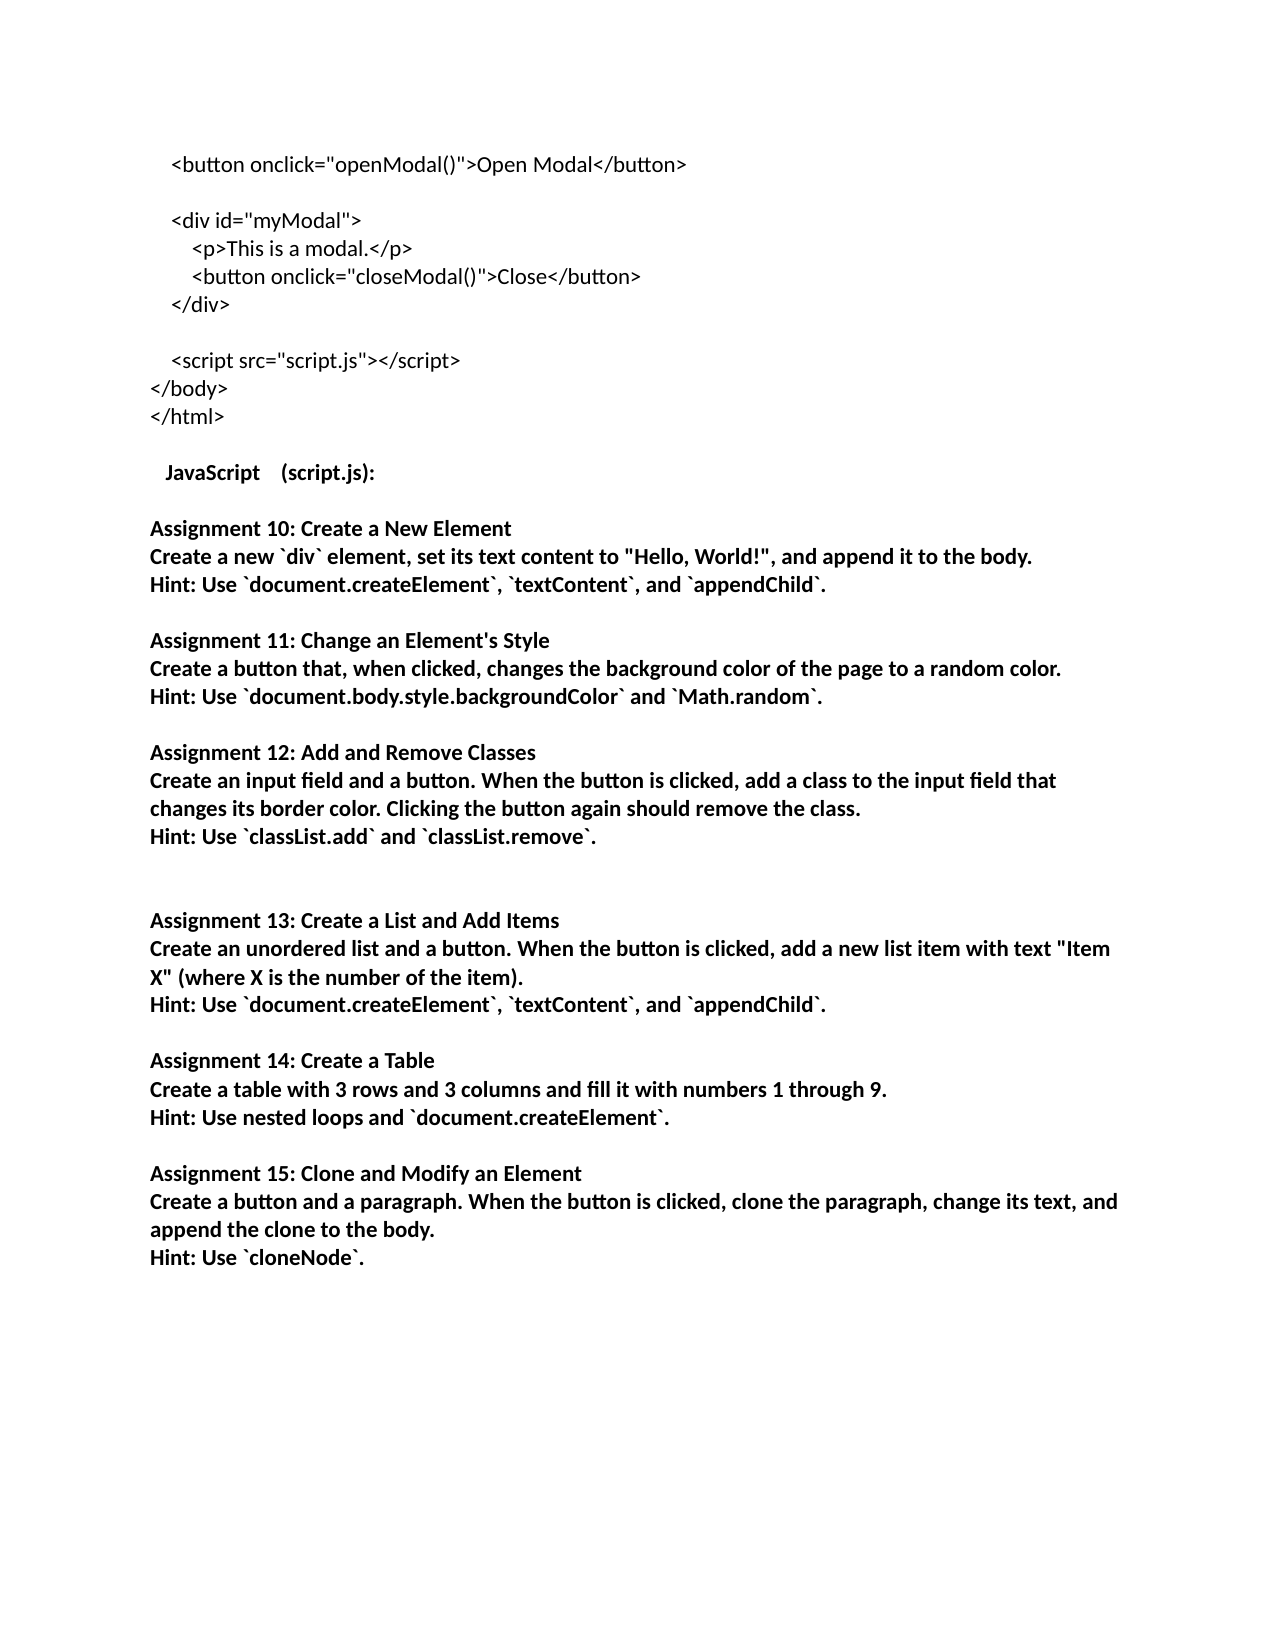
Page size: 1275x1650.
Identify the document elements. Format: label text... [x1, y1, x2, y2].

text Hint: Use `cloneNode`. [150, 1243, 1125, 1271]
text Hint: Use `document.body.style.backgroundColor` and `Math.random`. [150, 682, 1125, 710]
text Hint: Use `document.createElement`, `textContent`, and `appendChild`. [150, 991, 1125, 1019]
text <button onclick="openModal()">Open Modal</button> [150, 150, 1125, 178]
text Assignment 11: Change an Element's Style [150, 626, 1125, 654]
text </html> [150, 402, 1125, 430]
text Assignment 10: Create a New Element [150, 514, 1125, 542]
text <script src="script.js"></script> [150, 346, 1125, 374]
text Create a new `div` element, set its text content to "Hello, World!", and append it to the body. [150, 542, 1125, 570]
text Assignment 13: Create a List and Add Items [150, 907, 1125, 934]
text </body> [150, 374, 1125, 402]
text Create a button that, when clicked, changes the background color of the page to a random color. [150, 654, 1125, 682]
text </div> [150, 290, 1125, 318]
text Hint: Use `classList.add` and `classList.remove`. [150, 822, 1125, 851]
text Assignment 15: Clone and Modify an Element [150, 1159, 1125, 1187]
text Create an unordered list and a button. When the button is clicked, add a new list item with text "Item X" (where X is the number of the item). [150, 934, 1125, 991]
text Create a table with 3 rows and 3 columns and fill it with numbers 1 through 9. [150, 1075, 1125, 1103]
text Assignment 12: Add and Remove Classes [150, 738, 1125, 766]
text Create a button and a paragraph. When the button is clicked, clone the paragraph, change its text, and append the clone to the body. [150, 1187, 1125, 1243]
text Create an input field and a button. When the button is clicked, add a class to the input field that changes its border color. Clicking the button again should remove the class. [150, 766, 1125, 822]
text Assignment 14: Create a Table [150, 1047, 1125, 1075]
text <p>This is a modal.</p> [150, 234, 1125, 262]
text Hint: Use `document.createElement`, `textContent`, and `appendChild`. [150, 570, 1125, 598]
text <button onclick="closeModal()">Close</button> [150, 262, 1125, 290]
text Hint: Use nested loops and `document.createElement`. [150, 1103, 1125, 1131]
text <div id="myModal"> [150, 206, 1125, 234]
text JavaScript (script.js): [150, 458, 1125, 486]
